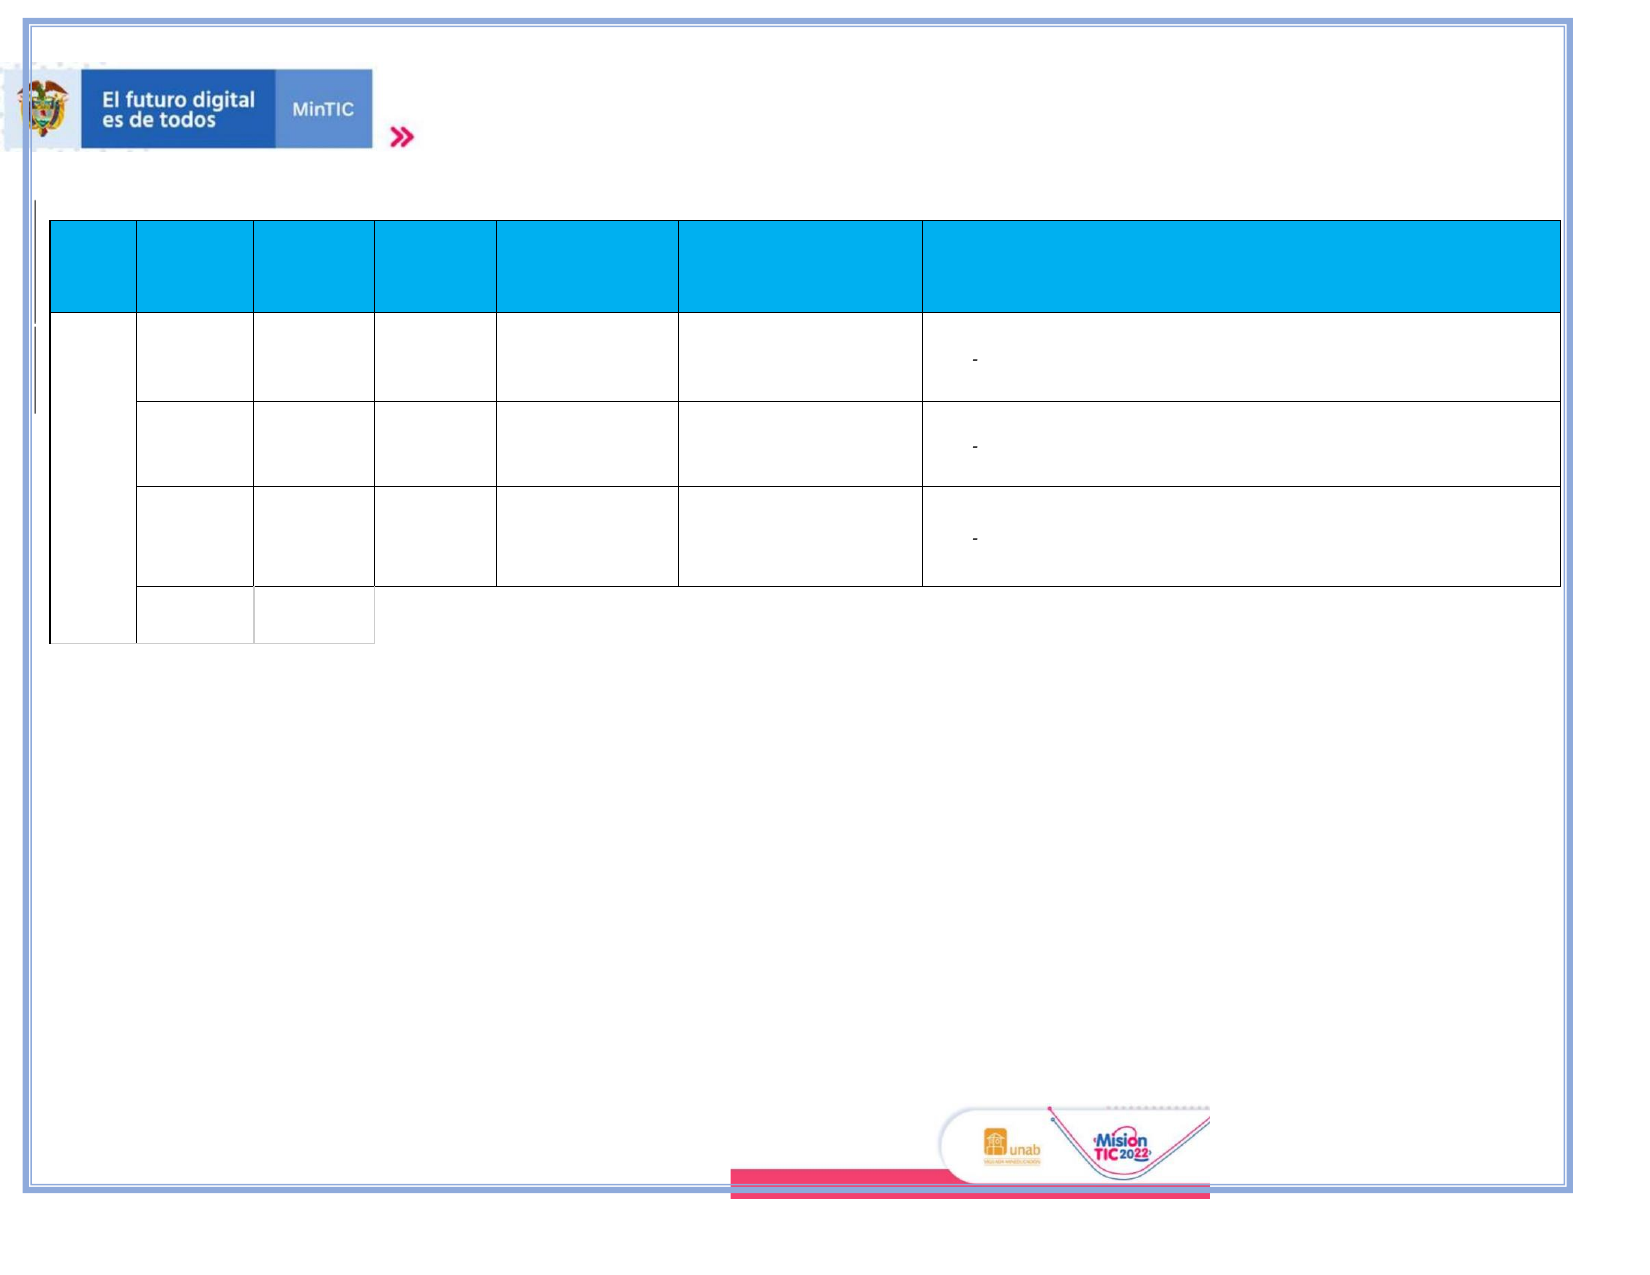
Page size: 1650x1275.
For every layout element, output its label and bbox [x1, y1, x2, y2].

table_header [1561, 220, 1574, 312]
table_cell [497, 313, 678, 401]
table_cell [254, 487, 374, 586]
table_cell [679, 402, 922, 486]
table_cell [254, 313, 374, 401]
table_header [679, 221, 922, 312]
table_cell [137, 487, 253, 586]
table_cell [375, 487, 496, 586]
table_cell [137, 587, 253, 643]
table_cell [923, 402, 1560, 486]
table_header [51, 221, 136, 312]
table_cell [679, 313, 922, 401]
table_header [497, 221, 678, 312]
table_cell [375, 402, 496, 486]
table_cell [497, 487, 678, 586]
table_cell [51, 313, 136, 643]
picture [0, 62, 22, 152]
table_cell [254, 402, 374, 486]
table_header [137, 221, 253, 312]
table_cell [375, 313, 496, 401]
table_cell [375, 587, 496, 643]
table_cell [679, 587, 922, 643]
table_cell [679, 487, 922, 586]
table_cell [496, 587, 679, 643]
table_header [375, 221, 496, 312]
table_cell [497, 402, 678, 486]
table_cell [923, 313, 1560, 401]
table_cell [1561, 312, 1574, 401]
table_cell [1561, 401, 1574, 486]
table_cell [923, 487, 1560, 586]
picture [730, 1103, 1210, 1183]
picture [730, 1194, 1210, 1199]
table_cell [1561, 486, 1574, 586]
picture [32, 62, 425, 152]
table_cell [922, 587, 1560, 643]
table_header [923, 221, 1560, 312]
table_cell [137, 313, 253, 401]
table_cell [255, 587, 374, 643]
table_cell [137, 402, 253, 486]
table_header [254, 221, 374, 312]
table_cell [1560, 586, 1574, 643]
